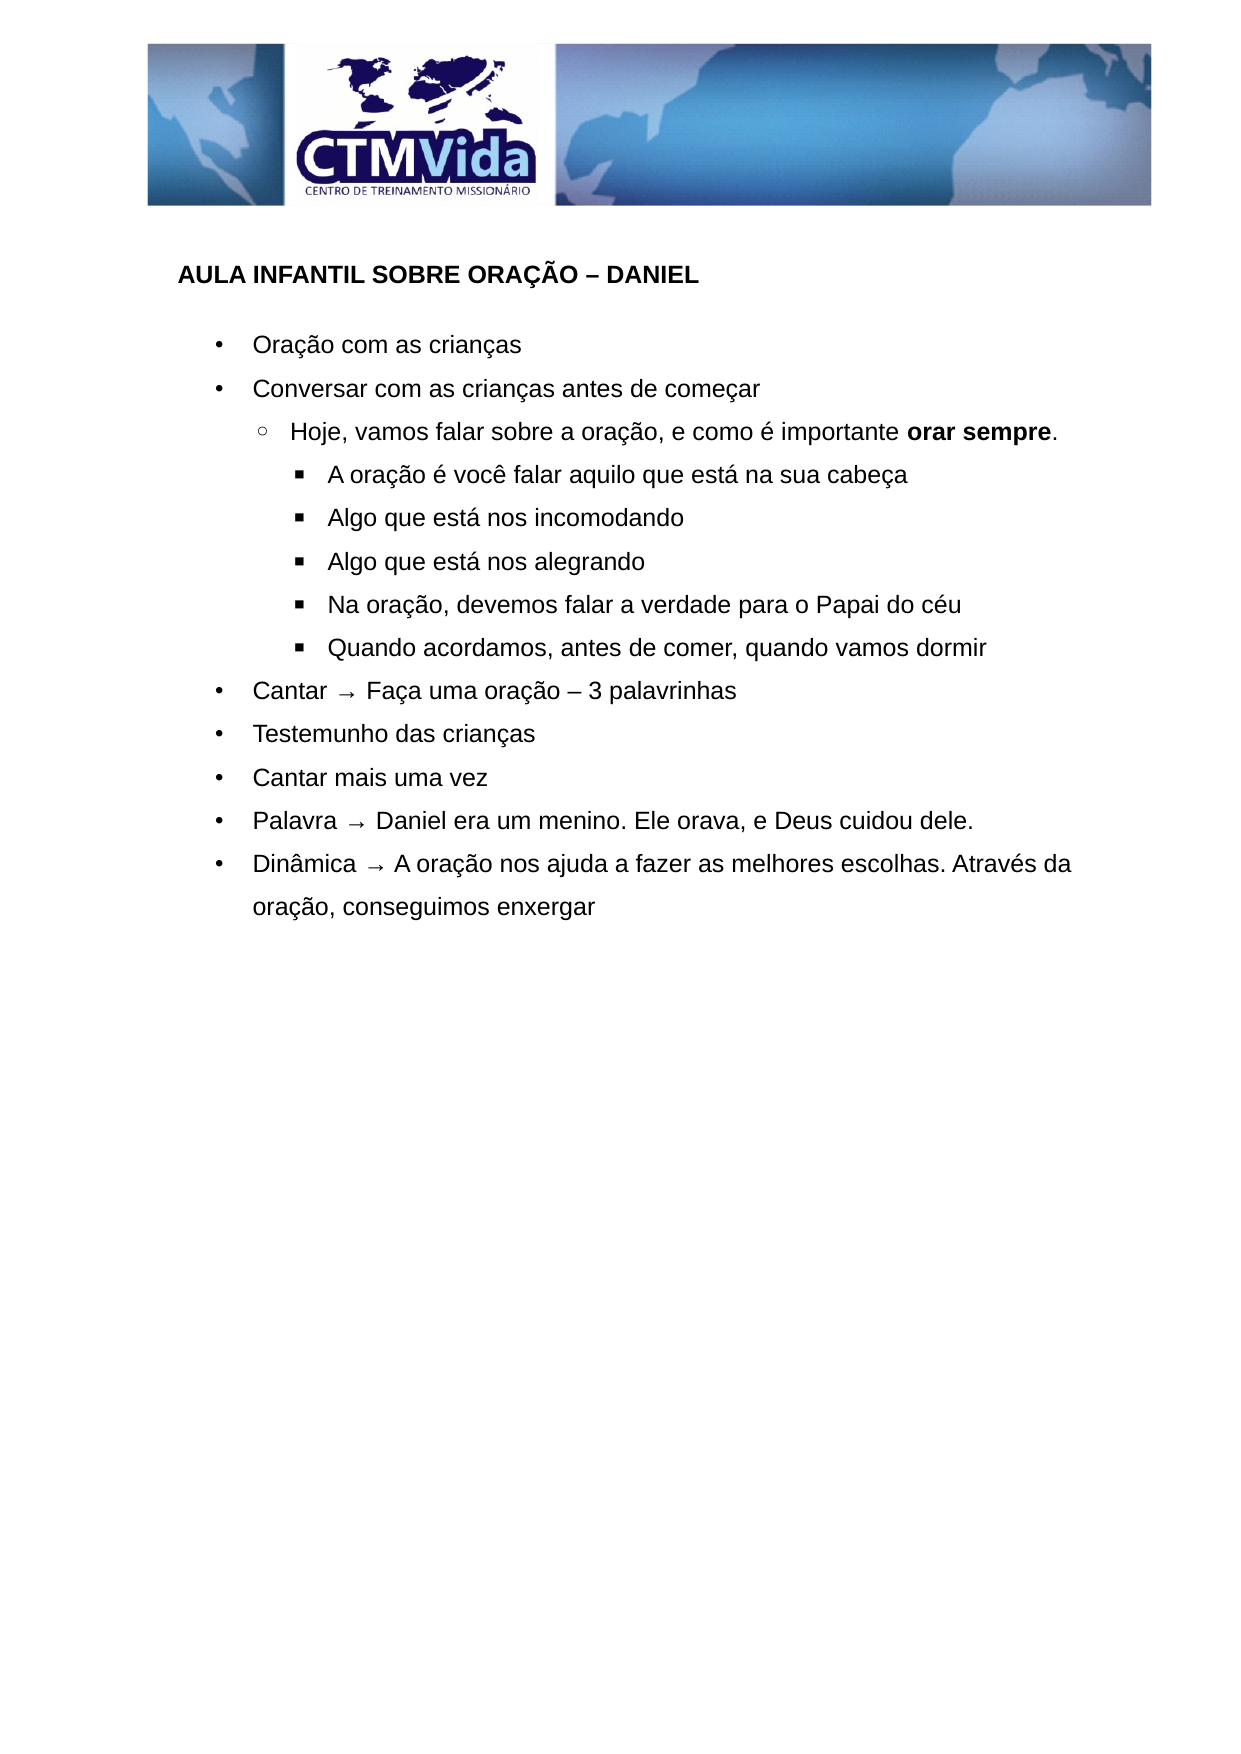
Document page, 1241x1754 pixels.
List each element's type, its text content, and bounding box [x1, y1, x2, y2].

picture [147, 43, 1152, 206]
list Testemunho das crianças [215, 719, 1122, 748]
list Conversar com as crianças antes de começar [215, 374, 1122, 402]
list Na oração, devemos falar a verdade para o Papai do céu [290, 590, 1122, 619]
list Cantar → Faça uma oração – 3 palavrinhas [215, 676, 1122, 705]
list Palavra → Daniel era um menino. Ele orava, e Deus cuidou dele. [215, 806, 1122, 835]
subtitle Aula infantil sobre oração – Daniel [177, 260, 1122, 289]
list Dinâmica → A oração nos ajuda a fazer as melhores escolhas. Através da oração, conseguimos enxergar [215, 849, 1122, 921]
list Hoje, vamos falar sobre a oração, e como é importante orar sempre. [252, 417, 1122, 446]
list Quando acordamos, antes de comer, quando vamos dormir [290, 633, 1122, 662]
list Cantar mais uma vez [215, 763, 1122, 792]
list Oração com as crianças [215, 330, 1122, 359]
list A oração é você falar aquilo que está na sua cabeça [290, 460, 1122, 489]
list Algo que está nos incomodando [290, 503, 1122, 532]
list Algo que está nos alegrando [290, 547, 1122, 575]
